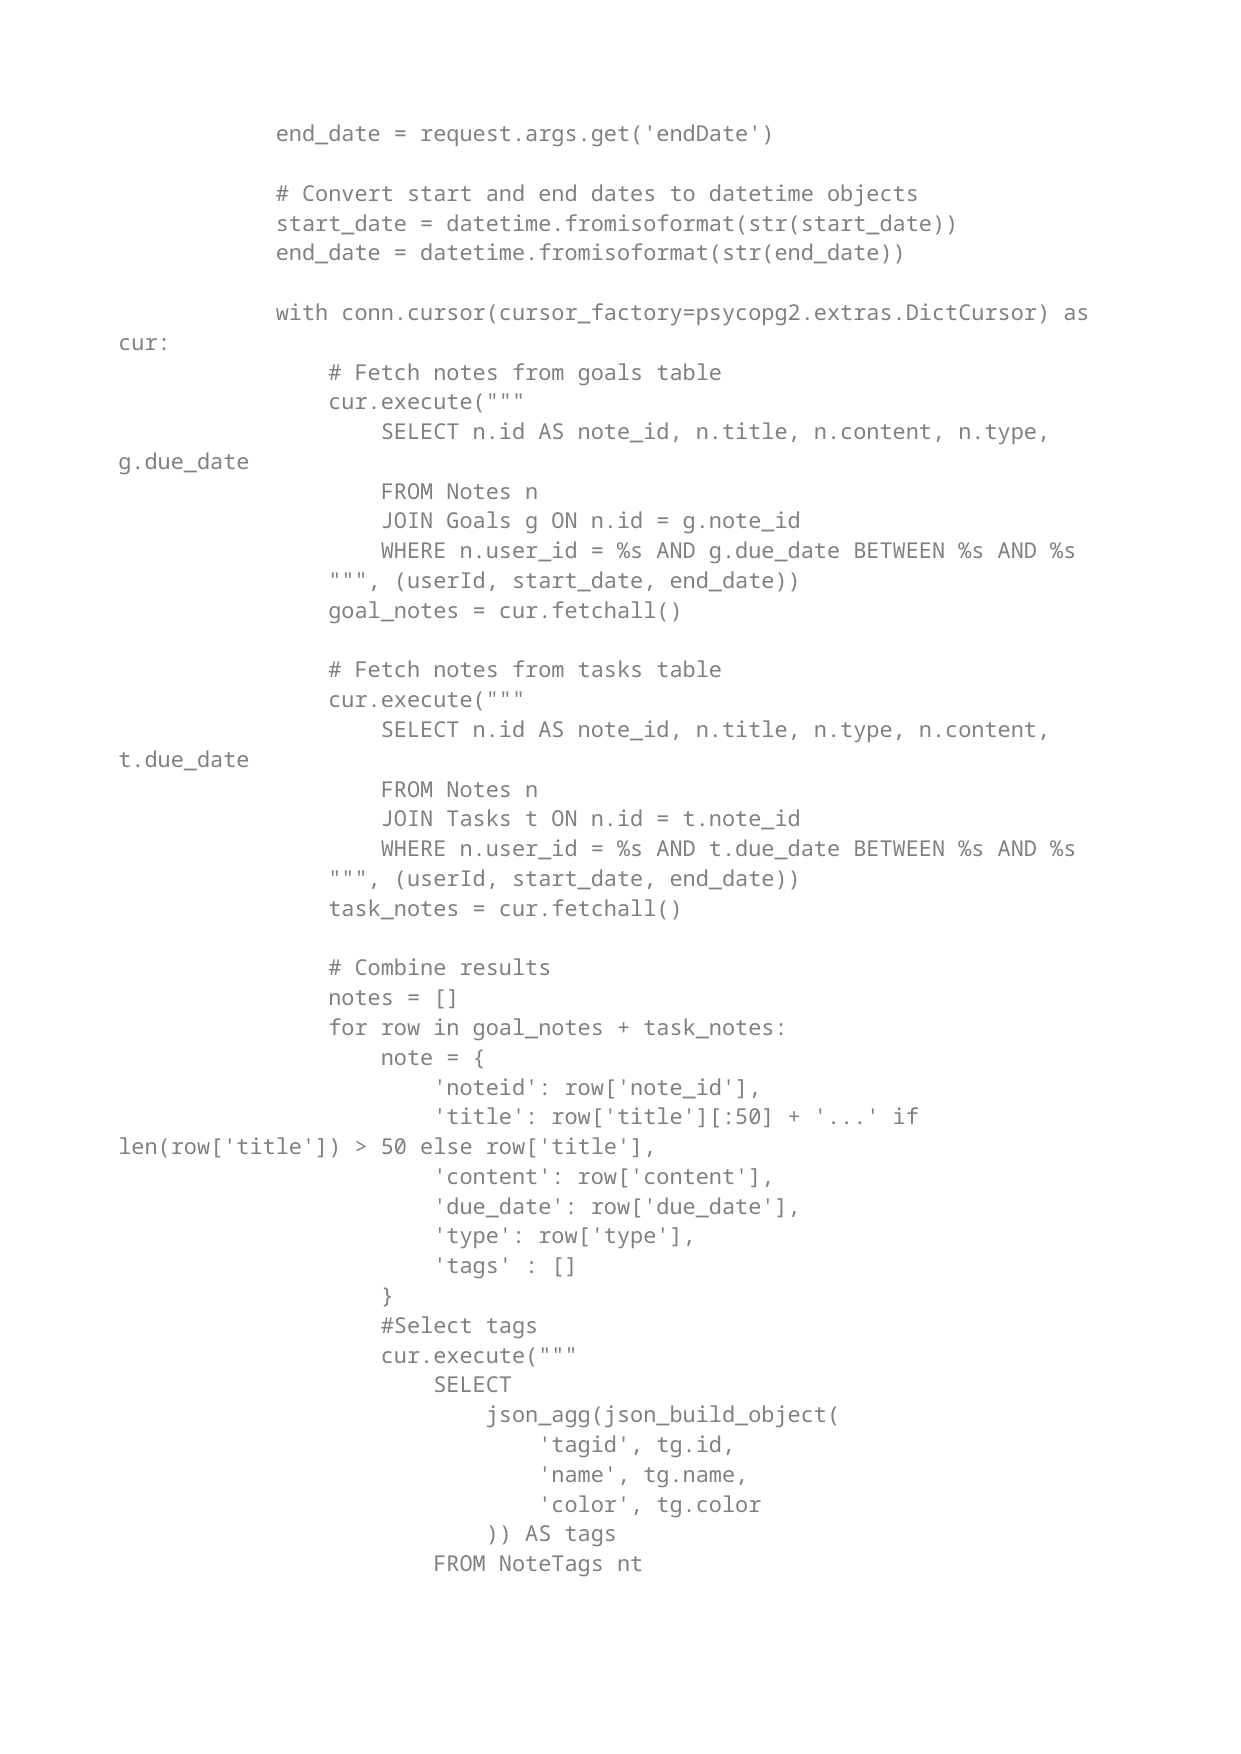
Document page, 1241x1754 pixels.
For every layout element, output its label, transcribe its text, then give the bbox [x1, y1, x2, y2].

text with conn.cursor(cursor_factory=psycopg2.extras.DictCursor) as cur: [118, 297, 1122, 356]
text SELECT [118, 1369, 1122, 1399]
text cur.execute(""" [118, 1339, 1122, 1369]
text FROM NoteTags nt [118, 1548, 1122, 1578]
text WHERE n.user_id = %s AND g.due_date BETWEEN %s AND %s [118, 535, 1122, 565]
text """, (userId, start_date, end_date)) [118, 565, 1122, 595]
text # Combine results [118, 952, 1122, 982]
text cur.execute(""" [118, 684, 1122, 714]
text 'tagid', tg.id, [118, 1429, 1122, 1459]
text 'noteid': row['note_id'], [118, 1071, 1122, 1101]
text 'content': row['content'], [118, 1161, 1122, 1191]
text """, (userId, start_date, end_date)) [118, 863, 1122, 893]
text json_agg(json_build_object( [118, 1399, 1122, 1429]
text FROM Notes n [118, 773, 1122, 803]
text goal_notes = cur.fetchall() [118, 595, 1122, 624]
text 'title': row['title'][:50] + '...' if len(row['title']) > 50 else row['title'], [118, 1101, 1122, 1161]
text WHERE n.user_id = %s AND t.due_date BETWEEN %s AND %s [118, 833, 1122, 863]
text for row in goal_notes + task_notes: [118, 1012, 1122, 1042]
text 'due_date': row['due_date'], [118, 1191, 1122, 1220]
text start_date = datetime.fromisoformat(str(start_date)) [118, 207, 1122, 237]
text } [118, 1280, 1122, 1310]
text note = { [118, 1042, 1122, 1071]
text 'name', tg.name, [118, 1459, 1122, 1488]
text JOIN Goals g ON n.id = g.note_id [118, 505, 1122, 535]
text end_date = request.args.get('endDate') [118, 118, 1122, 148]
text cur.execute(""" [118, 386, 1122, 416]
text JOIN Tasks t ON n.id = t.note_id [118, 803, 1122, 833]
text SELECT n.id AS note_id, n.title, n.type, n.content, t.due_date [118, 714, 1122, 773]
text #Select tags [118, 1310, 1122, 1339]
text 'color', tg.color [118, 1488, 1122, 1518]
text # Fetch notes from goals table [118, 356, 1122, 386]
text 'tags' : [] [118, 1250, 1122, 1280]
text task_notes = cur.fetchall() [118, 893, 1122, 922]
text FROM Notes n [118, 476, 1122, 505]
text end_date = datetime.fromisoformat(str(end_date)) [118, 237, 1122, 267]
text 'type': row['type'], [118, 1220, 1122, 1250]
text notes = [] [118, 982, 1122, 1012]
text # Fetch notes from tasks table [118, 654, 1122, 684]
text )) AS tags [118, 1518, 1122, 1548]
text # Convert start and end dates to datetime objects [118, 178, 1122, 207]
text SELECT n.id AS note_id, n.title, n.content, n.type, g.due_date [118, 416, 1122, 476]
